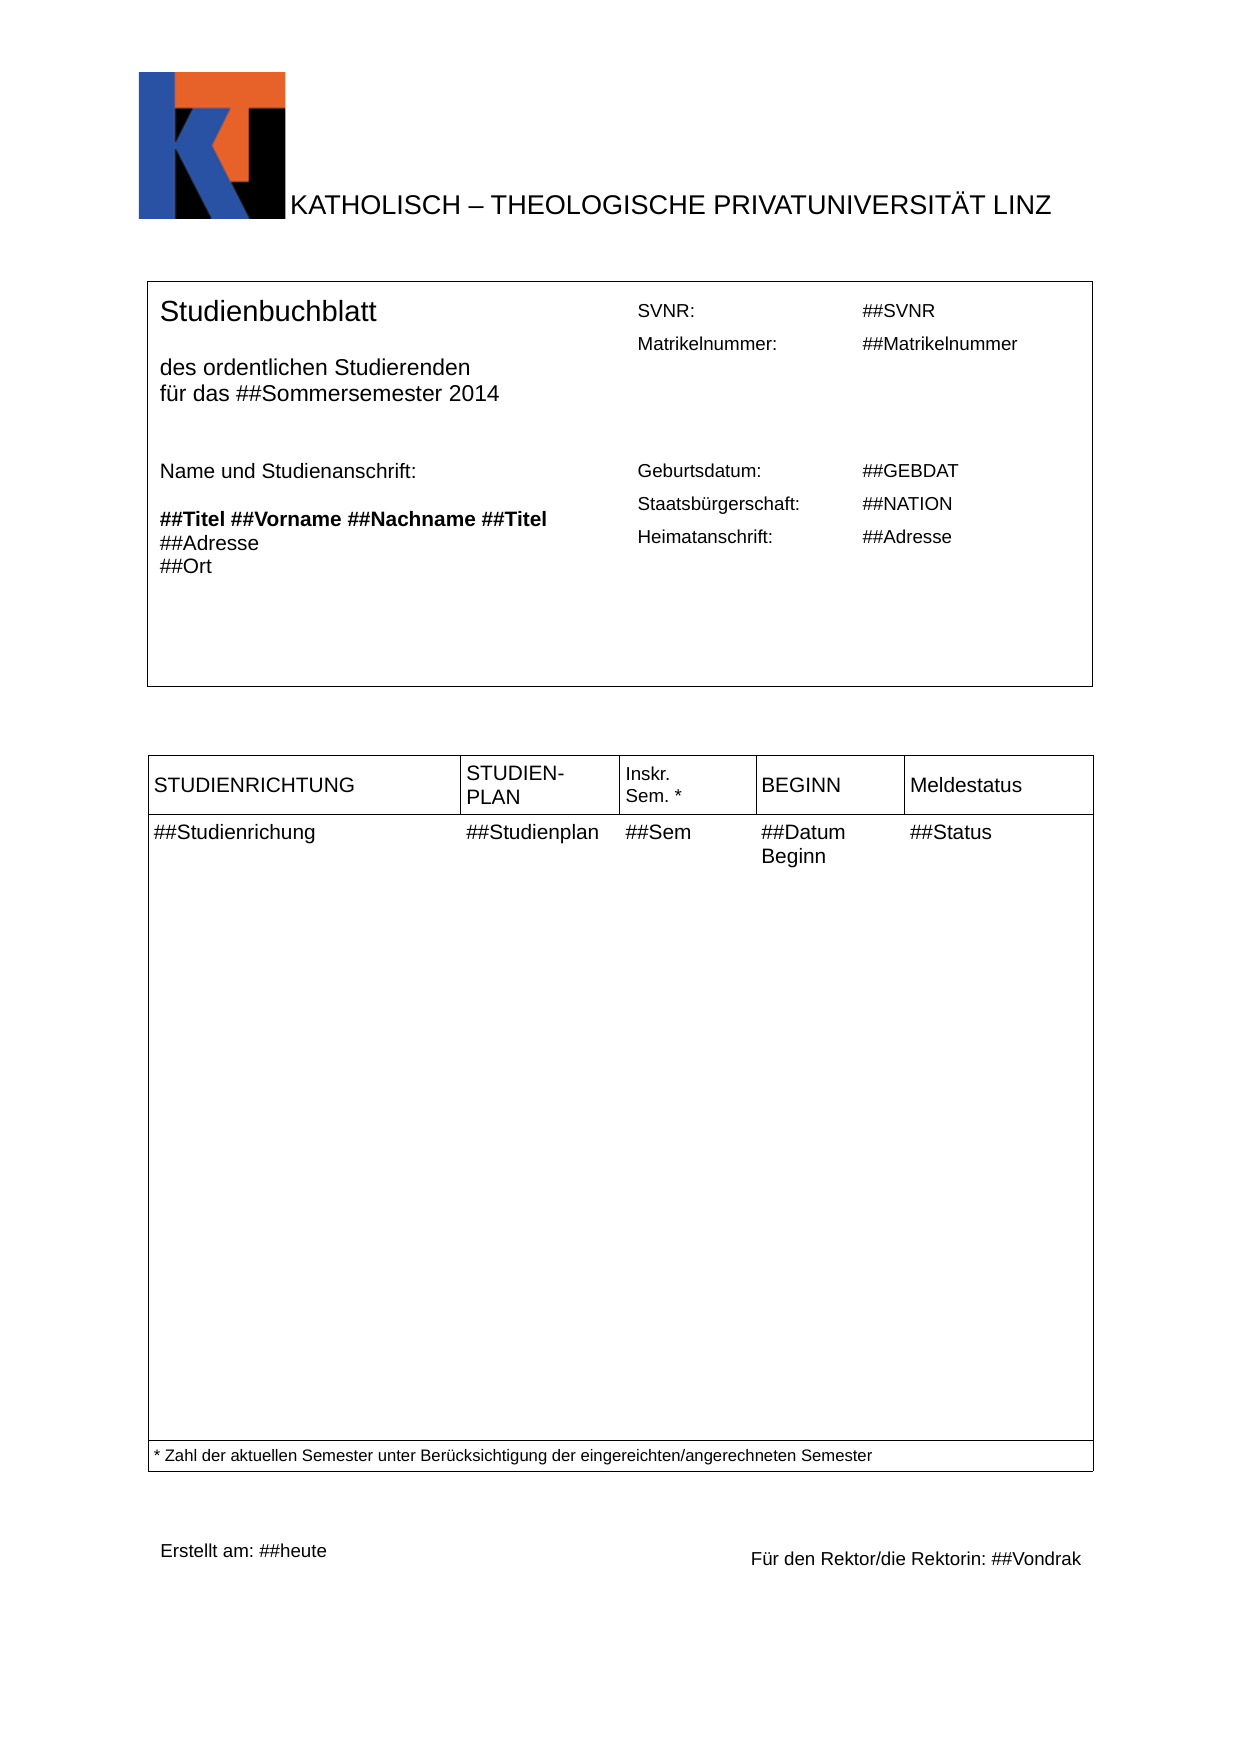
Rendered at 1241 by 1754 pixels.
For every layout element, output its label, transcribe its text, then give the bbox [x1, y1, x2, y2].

table_cell [460, 1299, 619, 1334]
table_header STUDIEN-PLAN [461, 756, 619, 814]
table_cell [756, 1334, 904, 1369]
table_cell [904, 1299, 1093, 1334]
table_header Meldestatus [905, 756, 1093, 814]
table_cell [620, 1193, 756, 1228]
table_cell [460, 1157, 619, 1192]
table_cell [904, 1015, 1093, 1051]
table_cell [149, 1334, 460, 1369]
table_cell [620, 1015, 756, 1051]
table_cell [756, 1299, 904, 1334]
table_cell [904, 1193, 1093, 1228]
table_cell [756, 1405, 904, 1440]
table_cell [460, 980, 619, 1015]
table_cell [149, 1299, 460, 1334]
table_cell [620, 1334, 756, 1369]
table_cell [904, 1122, 1093, 1157]
table_cell [149, 1263, 460, 1299]
table_cell [756, 1086, 904, 1122]
table_cell [904, 1370, 1093, 1405]
table_cell [904, 945, 1093, 980]
table_cell [620, 1299, 756, 1334]
table_cell [149, 1051, 460, 1086]
table_cell Name und Studienanschrift: ##Titel ##Vorname ##Nachname ##Titel ##Adresse ##Ort [148, 418, 620, 686]
table_cell [904, 980, 1093, 1015]
table_cell [904, 1334, 1093, 1369]
table_cell [149, 1370, 460, 1405]
table_cell [904, 1263, 1093, 1299]
table_cell [620, 1157, 756, 1192]
table_cell ##Matrikelnummer [856, 327, 1081, 360]
table_cell [149, 874, 460, 909]
table_cell [904, 1086, 1093, 1122]
table_cell [460, 1015, 619, 1051]
table_cell [620, 874, 756, 909]
table_cell ##Studienrichung [149, 815, 460, 874]
table_cell [149, 1122, 460, 1157]
table_header Für den Rektor/die Rektorin: ##Vondrak [353, 1519, 1092, 1569]
table_header SVNR: [632, 294, 856, 327]
table_cell [756, 909, 904, 944]
table_header BEGINN [757, 756, 904, 814]
table_cell [460, 1334, 619, 1369]
table_cell [756, 945, 904, 980]
table_cell [904, 1405, 1093, 1440]
table_header Erstellt am: ##heute [149, 1519, 353, 1569]
table_cell [756, 1122, 904, 1157]
table_header Geburtsdatum: [632, 454, 856, 487]
table_cell ##Sem [620, 815, 756, 874]
picture [138, 72, 286, 219]
table_cell [756, 1370, 904, 1405]
table_cell [756, 874, 904, 909]
table_cell [904, 1157, 1093, 1192]
table_cell [620, 1086, 756, 1122]
table_cell Matrikelnummer: [632, 327, 856, 360]
table_cell [149, 1157, 460, 1192]
table_cell [149, 909, 460, 944]
table_cell [460, 1263, 619, 1299]
table_cell [620, 1051, 756, 1086]
table_cell ##NATION [856, 487, 1081, 520]
table_cell [460, 1086, 619, 1122]
table_cell [620, 1263, 756, 1299]
table_cell [460, 909, 619, 944]
table_header ##GEBDAT [856, 454, 1081, 487]
table_cell ##Adresse [856, 520, 1081, 553]
table_cell [460, 1122, 619, 1157]
table_cell [756, 1051, 904, 1086]
table_cell [149, 1228, 460, 1263]
table_cell [149, 980, 460, 1015]
table_cell [620, 1405, 756, 1440]
table_cell [904, 909, 1093, 944]
table_cell * Zahl der aktuellen Semester unter Berücksichtigung der eingereichten/angerechneten Semester [149, 1441, 1093, 1471]
table_cell [460, 874, 619, 909]
table_cell [756, 1193, 904, 1228]
table_cell [149, 945, 460, 980]
table_header Studienbuchblatt des ordentlichen Studierenden für das ##Sommersemester 2014 [148, 282, 620, 418]
table_cell [620, 980, 756, 1015]
table_cell [149, 1405, 460, 1440]
table_cell [756, 1015, 904, 1051]
table_cell [620, 1370, 756, 1405]
table_header [620, 282, 1092, 418]
table_cell ##Datum Beginn [756, 815, 904, 874]
table_cell [756, 1263, 904, 1299]
table_cell [460, 1405, 619, 1440]
table_cell [756, 980, 904, 1015]
table_cell [460, 1228, 619, 1263]
table_cell [904, 1228, 1093, 1263]
table_cell [620, 1122, 756, 1157]
table_cell [756, 1228, 904, 1263]
table_cell Heimatanschrift: [632, 520, 856, 553]
table_cell [149, 1193, 460, 1228]
table_cell [149, 1015, 460, 1051]
table_header STUDIENRICHTUNG [149, 756, 460, 814]
table_cell Staatsbürgerschaft: [632, 487, 856, 520]
table_cell ##Status [904, 815, 1093, 874]
table_cell ##Studienplan [460, 815, 619, 874]
table_cell [904, 874, 1093, 909]
table_cell [620, 1228, 756, 1263]
table_cell [620, 909, 756, 944]
table_cell [460, 1370, 619, 1405]
table_cell [904, 1051, 1093, 1086]
table_header ##SVNR [856, 294, 1081, 327]
table_cell [460, 1051, 619, 1086]
table_header Inskr. Sem. * [620, 756, 756, 814]
table_cell [460, 945, 619, 980]
table_cell [756, 1157, 904, 1192]
table_cell [460, 1193, 619, 1228]
table_cell [620, 945, 756, 980]
table_cell [149, 1086, 460, 1122]
table_cell [620, 418, 1092, 686]
